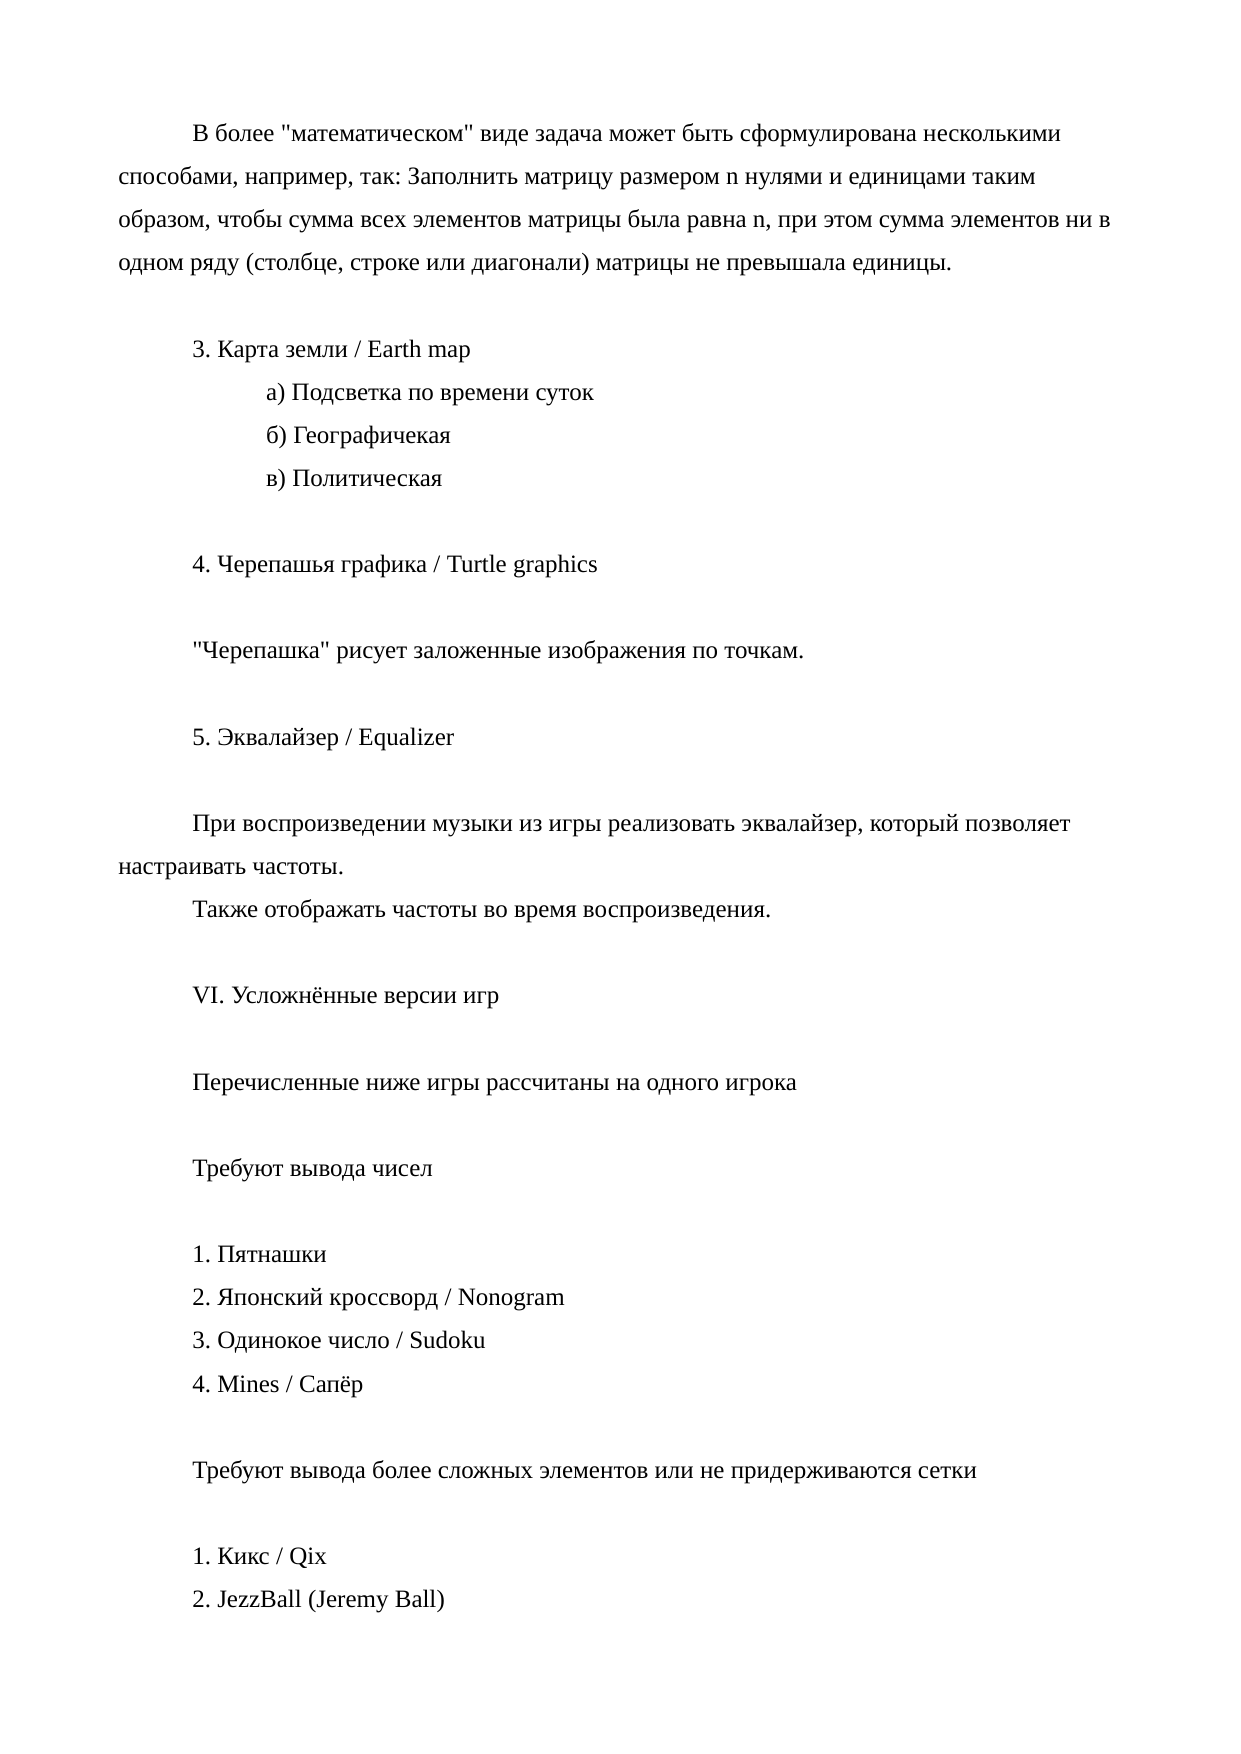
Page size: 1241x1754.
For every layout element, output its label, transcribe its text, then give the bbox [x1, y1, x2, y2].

text 4. Черепашья графика / Turtle graphics [118, 549, 1122, 578]
text б) Географичекая [118, 420, 1122, 449]
text 5. Эквалайзер / Equalizer [118, 722, 1122, 751]
text VI. Усложнённые версии игр [118, 981, 1122, 1009]
text 3. Одинокое число / Sudoku [118, 1326, 1122, 1354]
text "Черепашка" рисует заложенные изображения по точкам. [118, 636, 1122, 664]
text 4. Mines / Сапёр [118, 1369, 1122, 1397]
text 3. Карта земли / Earth map [118, 334, 1122, 362]
text Требуют вывода более сложных элементов или не придерживаются сетки [118, 1455, 1122, 1484]
text В более "математическом" виде задача может быть сформулирована несколькими способами, например, так: Заполнить матрицу размером n нулями и единицами таким образом, чтобы сумма всех элементов матрицы была равна n, при этом сумма элементов ни в одном ряду (столбце, строке или диагонали) матрицы не превышала единицы. [118, 118, 1122, 276]
text 1. Пятнашки [118, 1239, 1122, 1268]
text в) Политическая [118, 463, 1122, 492]
text 1. Кикс / Qix [118, 1541, 1122, 1570]
text Также отображать частоты во время воспроизведения. [118, 894, 1122, 923]
text При воспроизведении музыки из игры реализовать эквалайзер, который позволяет настраивать частоты. [118, 808, 1122, 880]
text Требуют вывода чисел [118, 1153, 1122, 1182]
text Перечисленные ниже игры рассчитаны на одного игрока [118, 1067, 1122, 1096]
text а) Подсветка по времени суток [118, 377, 1122, 406]
text 2. JezzBall (Jeremy Ball) [118, 1584, 1122, 1613]
text 2. Японский кроссворд / Nonogram [118, 1282, 1122, 1311]
